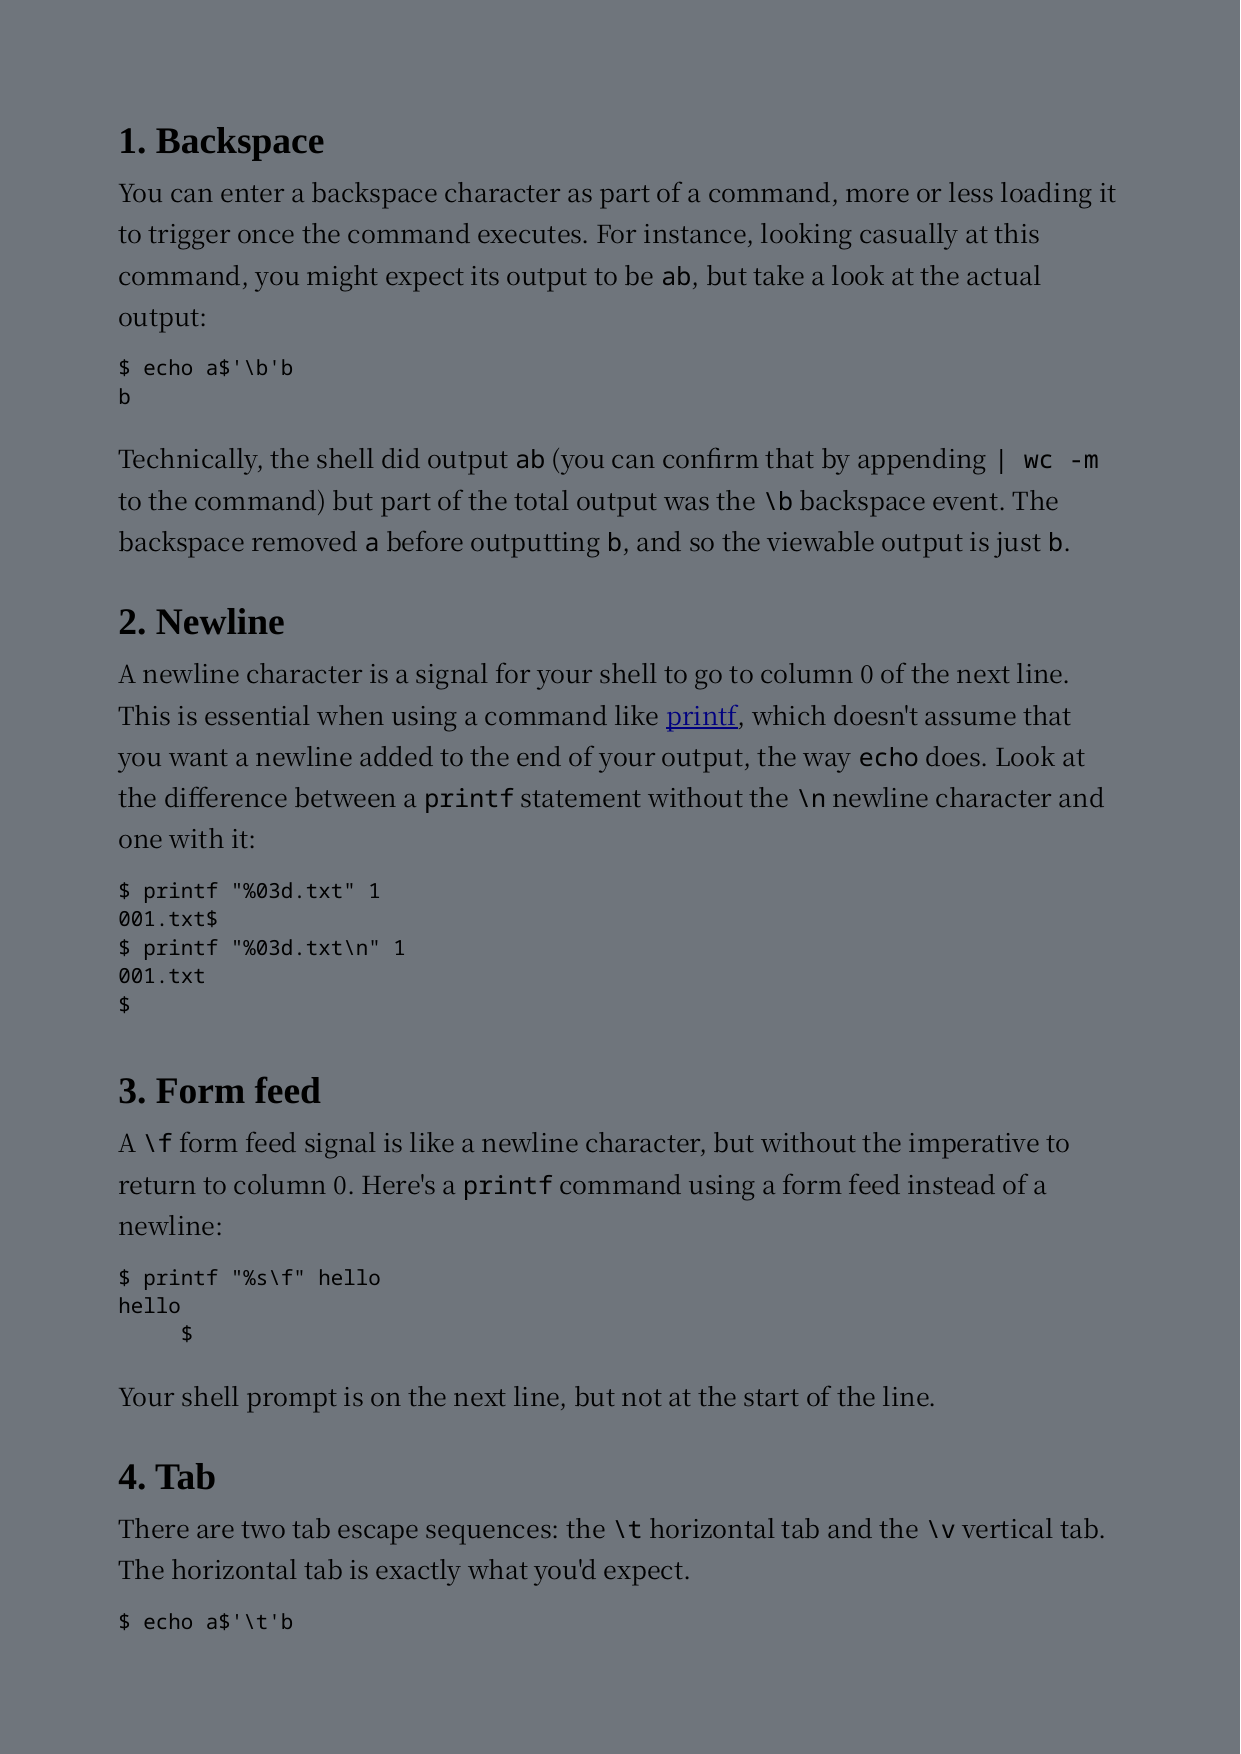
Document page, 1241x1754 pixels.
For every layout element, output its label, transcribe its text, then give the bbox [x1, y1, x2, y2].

subtitle 2. Newline [118, 599, 1122, 642]
text 001.txt$ [118, 904, 1122, 933]
text hello [118, 1291, 1122, 1319]
subtitle 3. Form feed [118, 1068, 1122, 1112]
text Technically, the shell did output ab (you can confirm that by appending | wc -m to the command) but part of the total output was the \b backspace event. The backspace removed a before outputting b, and so the viewable output is just b. [118, 440, 1122, 558]
text A newline character is a signal for your shell to go to column 0 of the next line. This is essential when using a command like printf, which doesn't assume that you want a newline added to the end of your output, the way echo does. Look at the difference between a printf statement without the \n newline character and one with it: [118, 655, 1122, 856]
text A \f form feed signal is like a newline character, but without the imperative to return to column 0. Here's a printf command using a form feed instead of a newline: [118, 1124, 1122, 1243]
subtitle 4. Tab [118, 1454, 1122, 1497]
text You can enter a backspace character as part of a command, more or less loading it to trigger once the command executes. For instance, looking casually at this command, you might expect its output to be ab, but take a look at the actual output: [118, 174, 1122, 333]
text b [118, 382, 1122, 410]
text $ printf "%s\f" hello [118, 1263, 1122, 1291]
text $ echo a$'\b'b [118, 353, 1122, 382]
text $ printf "%03d.txt\n" 1 [118, 933, 1122, 961]
text There are two tab escape sequences: the \t horizontal tab and the \v vertical tab. The horizontal tab is exactly what you'd expect. [118, 1510, 1122, 1587]
subtitle 1. Backspace [118, 118, 1122, 161]
text $ printf "%03d.txt" 1 [118, 876, 1122, 904]
text Your shell prompt is on the next line, but not at the start of the line. [118, 1377, 1122, 1413]
text $ echo a$'\t'b [118, 1607, 1122, 1635]
text $ [118, 990, 1122, 1018]
text $ [118, 1319, 1122, 1348]
text 001.txt [118, 961, 1122, 990]
